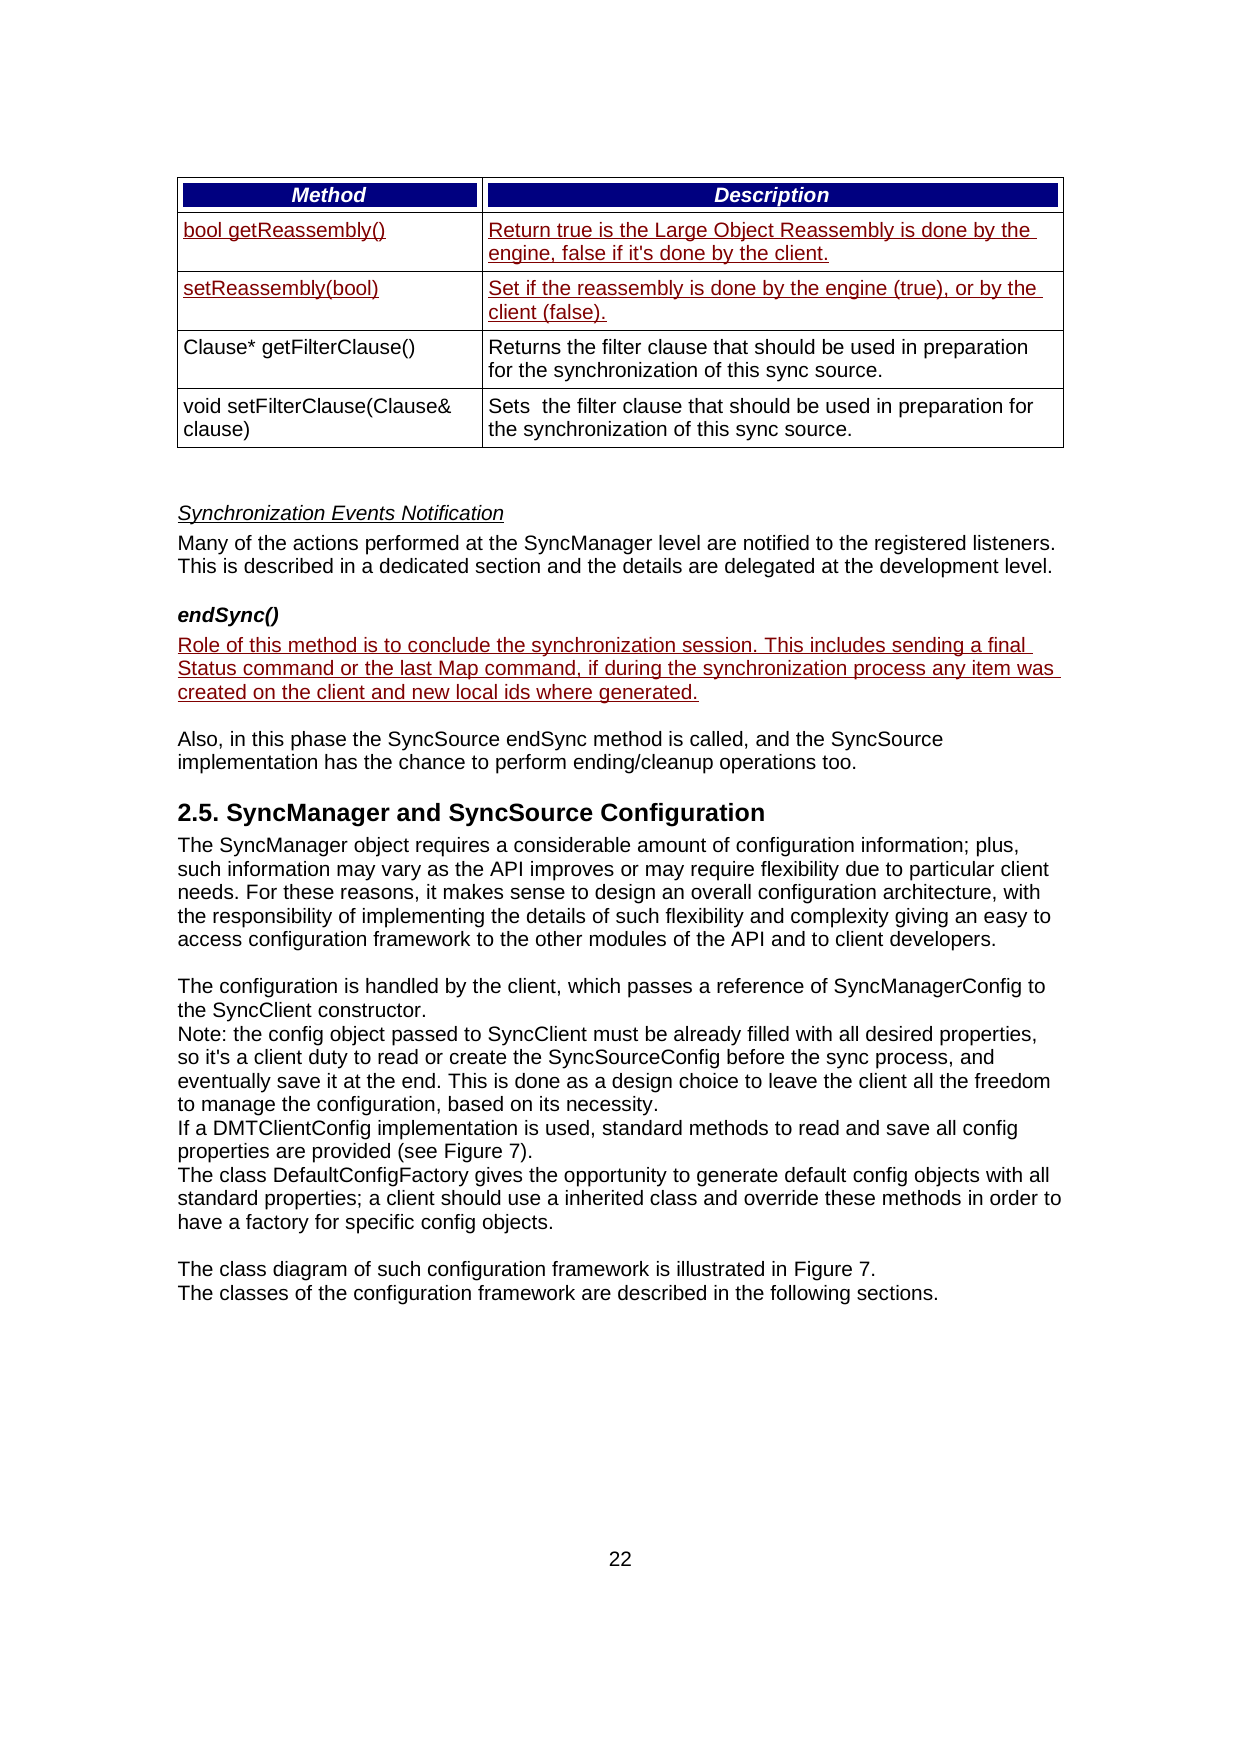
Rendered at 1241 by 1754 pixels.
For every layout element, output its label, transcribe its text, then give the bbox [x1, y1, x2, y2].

text The configuration is handled by the client, which passes a reference of SyncManagerConfig to the SyncClient constructor. [177, 975, 1063, 1022]
text Role of this method is to conclude the synchronization session. This includes sending a final Status command or the last Map command, if during the synchronization process any item was created on the client and new local ids where generated. [177, 633, 1063, 704]
table_cell setReassembly(bool) [178, 272, 482, 330]
text The class DefaultConfigFactory gives the opportunity to generate default config objects with all standard properties; a client should use a inherited class and override these methods in order to have a factory for specific config objects. [177, 1163, 1063, 1234]
text Many of the actions performed at the SyncManager level are notified to the registered listeners. This is described in a dedicated section and the details are delegated at the development level. [177, 531, 1063, 578]
text The classes of the configuration framework are described in the following sections. [177, 1281, 1063, 1304]
text The SyncManager object requires a considerable amount of configuration information; plus, such information may vary as the API improves or may require flexibility due to particular client needs. For these reasons, it makes sense to design an overall configuration architecture, with the responsibility of implementing the details of such flexibility and complexity giving an easy to access configuration framework to the other modules of the API and to client developers. [177, 834, 1063, 951]
table_cell void setFilterClause(Clause& clause) [178, 389, 482, 447]
subtitle endSync() [177, 603, 1063, 627]
table_cell Returns the filter clause that should be used in preparation for the synchronization of this sync source. [483, 331, 1063, 388]
subtitle Synchronization Events Notification [177, 501, 1063, 525]
table_cell Sets the filter clause that should be used in preparation for the synchronization of this sync source. [483, 389, 1063, 447]
table_header Method [178, 178, 482, 212]
table_cell Set if the reassembly is done by the engine (true), or by the client (false). [483, 272, 1063, 330]
table_header Description [483, 178, 1063, 212]
table_cell Clause* getFilterClause() [178, 331, 482, 388]
text Note: the config object passed to SyncClient must be already filled with all desired properties, so it's a client duty to read or create the SyncSourceConfig before the sync process, and eventually save it at the end. This is done as a design choice to leave the client all the freedom to manage the configuration, based on its necessity. [177, 1022, 1063, 1116]
table_cell bool getReassembly() [178, 213, 482, 271]
text Also, in this phase the SyncSource endSync method is called, and the SyncSource implementation has the chance to perform ending/cleanup operations too. [177, 727, 1063, 774]
text If a DMTClientConfig implementation is used, standard methods to read and save all config properties are provided (see Figure 7). [177, 1116, 1063, 1163]
table_cell Return true is the Large Object Reassembly is done by the engine, false if it's done by the client. [483, 213, 1063, 271]
text The class diagram of such configuration framework is illustrated in Figure 7. [177, 1257, 1063, 1281]
subtitle SyncManager and SyncSource Configuration [177, 799, 1063, 827]
